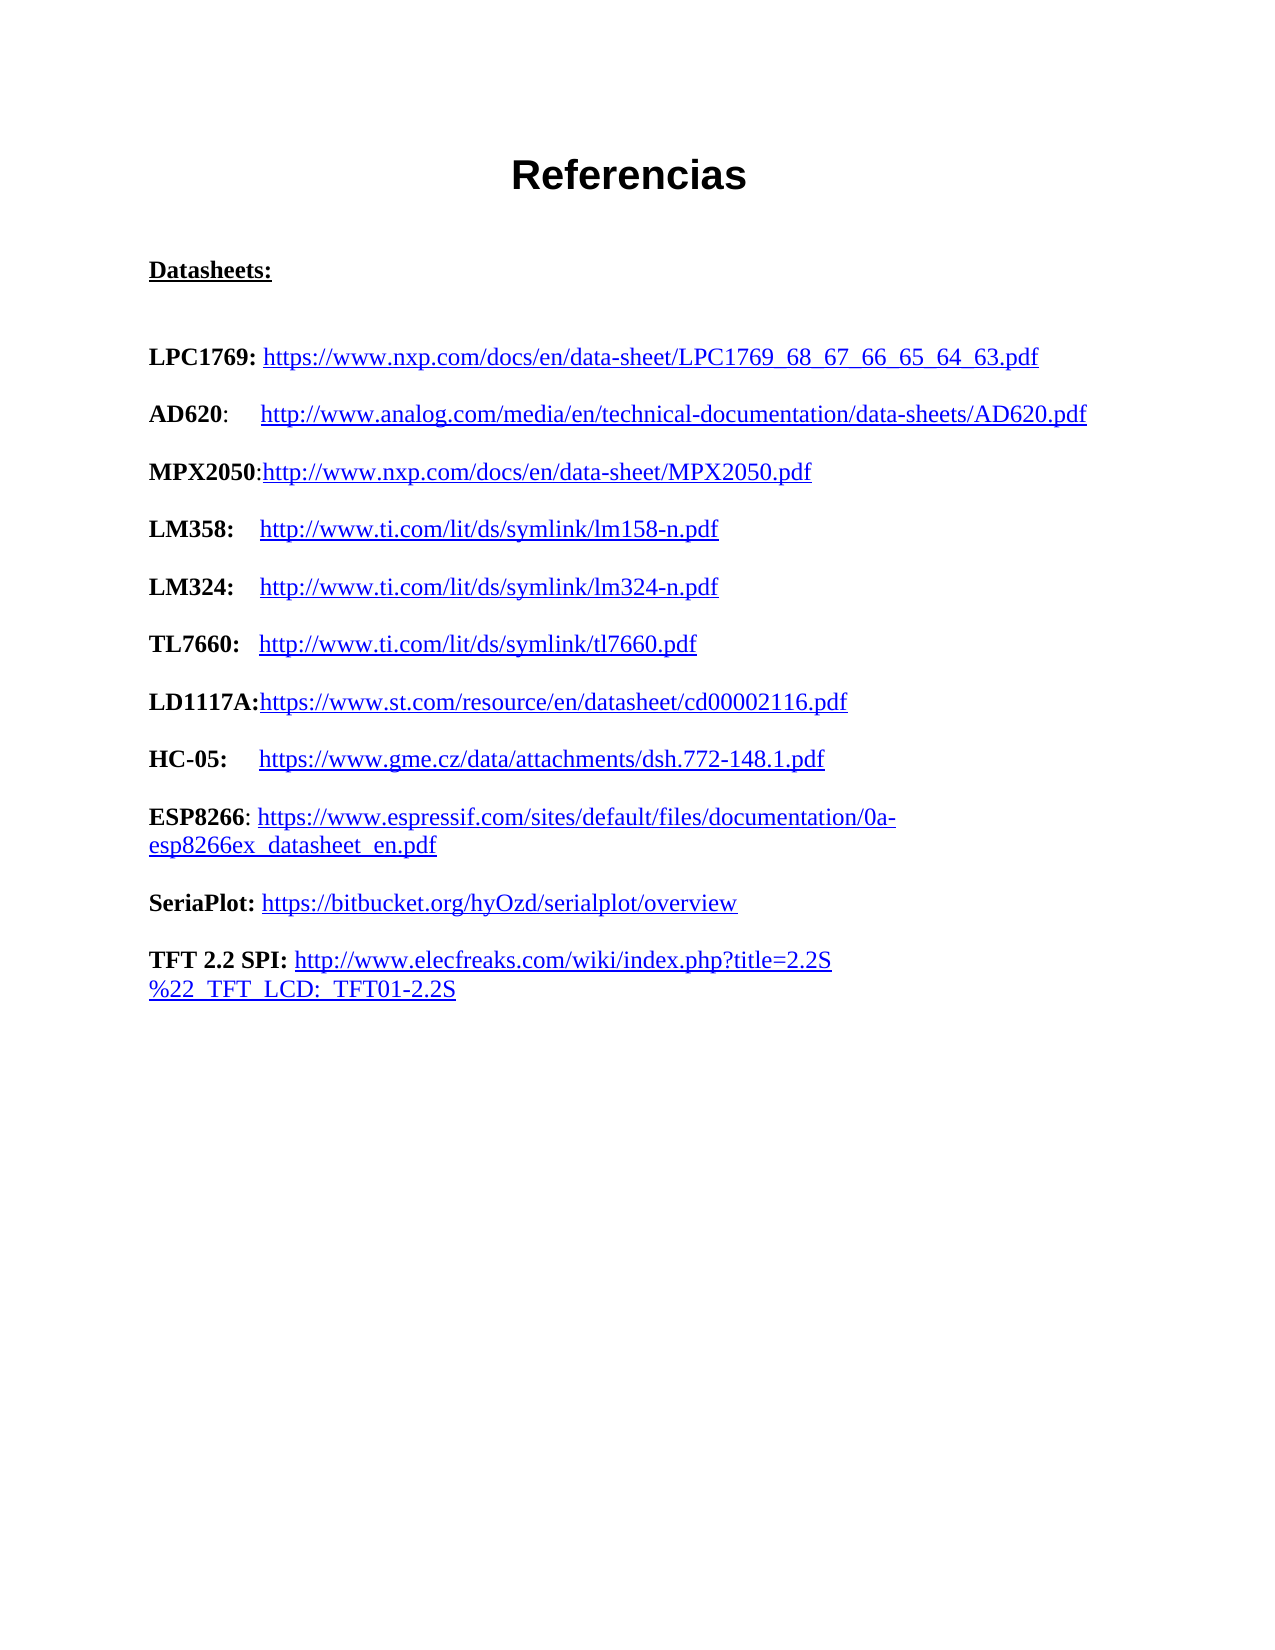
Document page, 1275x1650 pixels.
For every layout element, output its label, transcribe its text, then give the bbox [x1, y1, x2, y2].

text LD1117A:https://www.st.com/resource/en/datasheet/cd00002116.pdf [148, 687, 1087, 715]
text TFT 2.2 SPI: http://www.elecfreaks.com/wiki/index.php?title=2.2S%22_TFT_LCD:_TFT01-2.2S [148, 945, 1087, 1003]
text HC-05: https://www.gme.cz/data/attachments/dsh.772-148.1.pdf [148, 744, 1087, 773]
text SeriaPlot: https://bitbucket.org/hyOzd/serialplot/overview [148, 888, 1087, 917]
text Datasheets: [148, 255, 1087, 284]
text LM358: http://www.ti.com/lit/ds/symlink/lm158-n.pdf [148, 514, 1087, 543]
text TL7660: http://www.ti.com/lit/ds/symlink/tl7660.pdf [148, 629, 1087, 658]
text LM324: http://www.ti.com/lit/ds/symlink/lm324-n.pdf [148, 572, 1087, 600]
text LPC1769: https://www.nxp.com/docs/en/data-sheet/LPC1769_68_67_66_65_64_63.pdf [148, 342, 1087, 370]
subtitle Referencias [193, 150, 1064, 198]
text AD620: http://www.analog.com/media/en/technical-documentation/data-sheets/AD620.pdf [148, 399, 1087, 428]
text ESP8266: https://www.espressif.com/sites/default/files/documentation/0a-esp8266ex_datasheet_en.pdf [148, 802, 1087, 859]
text MPX2050:http://www.nxp.com/docs/en/data-sheet/MPX2050.pdf [148, 457, 1087, 485]
